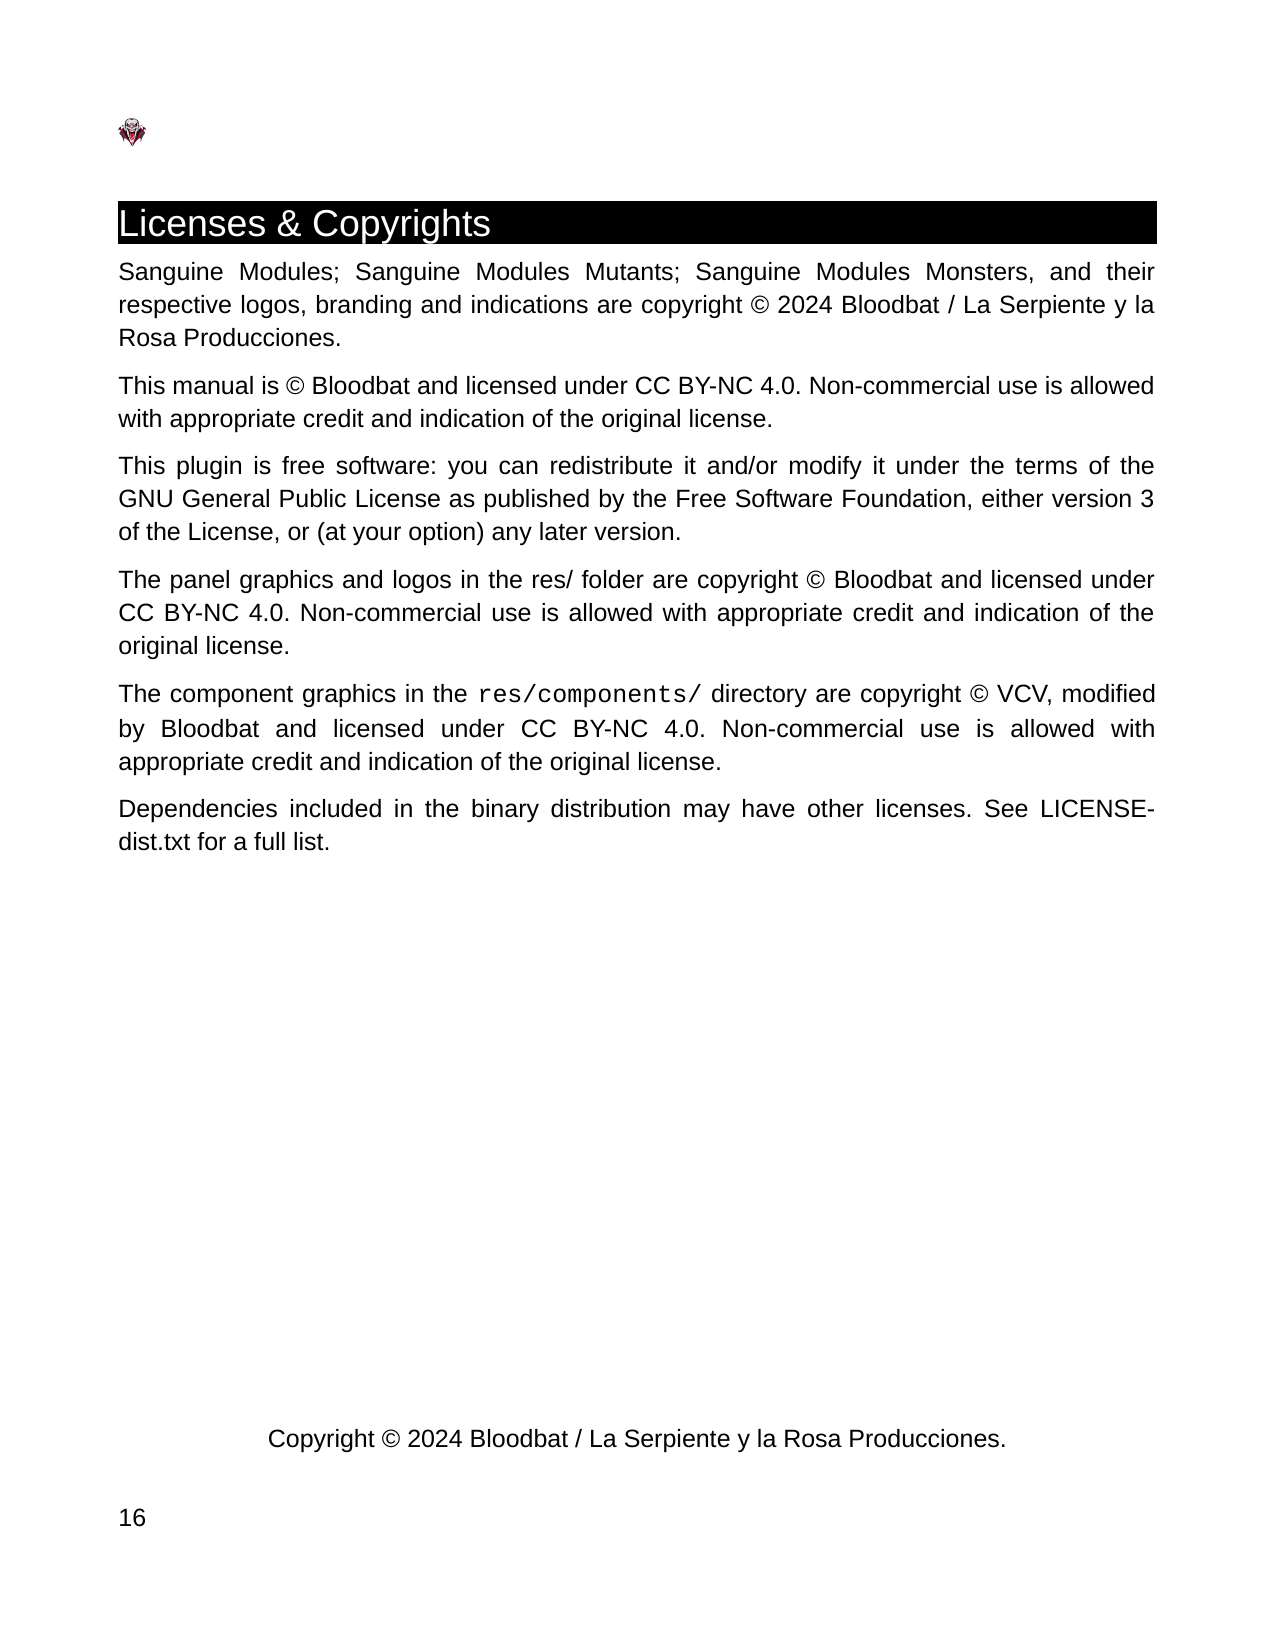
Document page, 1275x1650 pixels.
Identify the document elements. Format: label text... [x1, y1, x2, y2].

text This plugin is free software: you can redistribute it and/or modify it under the terms of the GNU General Public License as published by the Free Software Foundation, either version 3 of the License, or (at your option) any later version. [118, 451, 1157, 546]
text This manual is © Bloodbat and licensed under CC BY-NC 4.0. Non-commercial use is allowed with appropriate credit and indication of the original license. [118, 371, 1157, 432]
text Sanguine Modules; Sanguine Modules Mutants; Sanguine Modules Monsters, and their respective logos, branding and indications are copyright © 2024 Bloodbat / La Serpiente y la Rosa Producciones. [118, 257, 1157, 352]
text The panel graphics and logos in the res/ folder are copyright © Bloodbat and licensed under CC BY-NC 4.0. Non-commercial use is allowed with appropriate credit and indication of the original license. [118, 565, 1157, 660]
text The component graphics in the res/components/ directory are copyright © VCV, modified by Bloodbat and licensed under CC BY-NC 4.0. Non-commercial use is allowed with appropriate credit and indication of the original license. [118, 678, 1157, 776]
text Copyright © 2024 Bloodbat / La Serpiente y la Rosa Producciones. [268, 1424, 1007, 1453]
text Dependencies included in the binary distribution may have other licenses. See LICENSE-dist.txt for a full list. [118, 794, 1157, 856]
subtitle Licenses & Copyrights [118, 201, 1157, 244]
